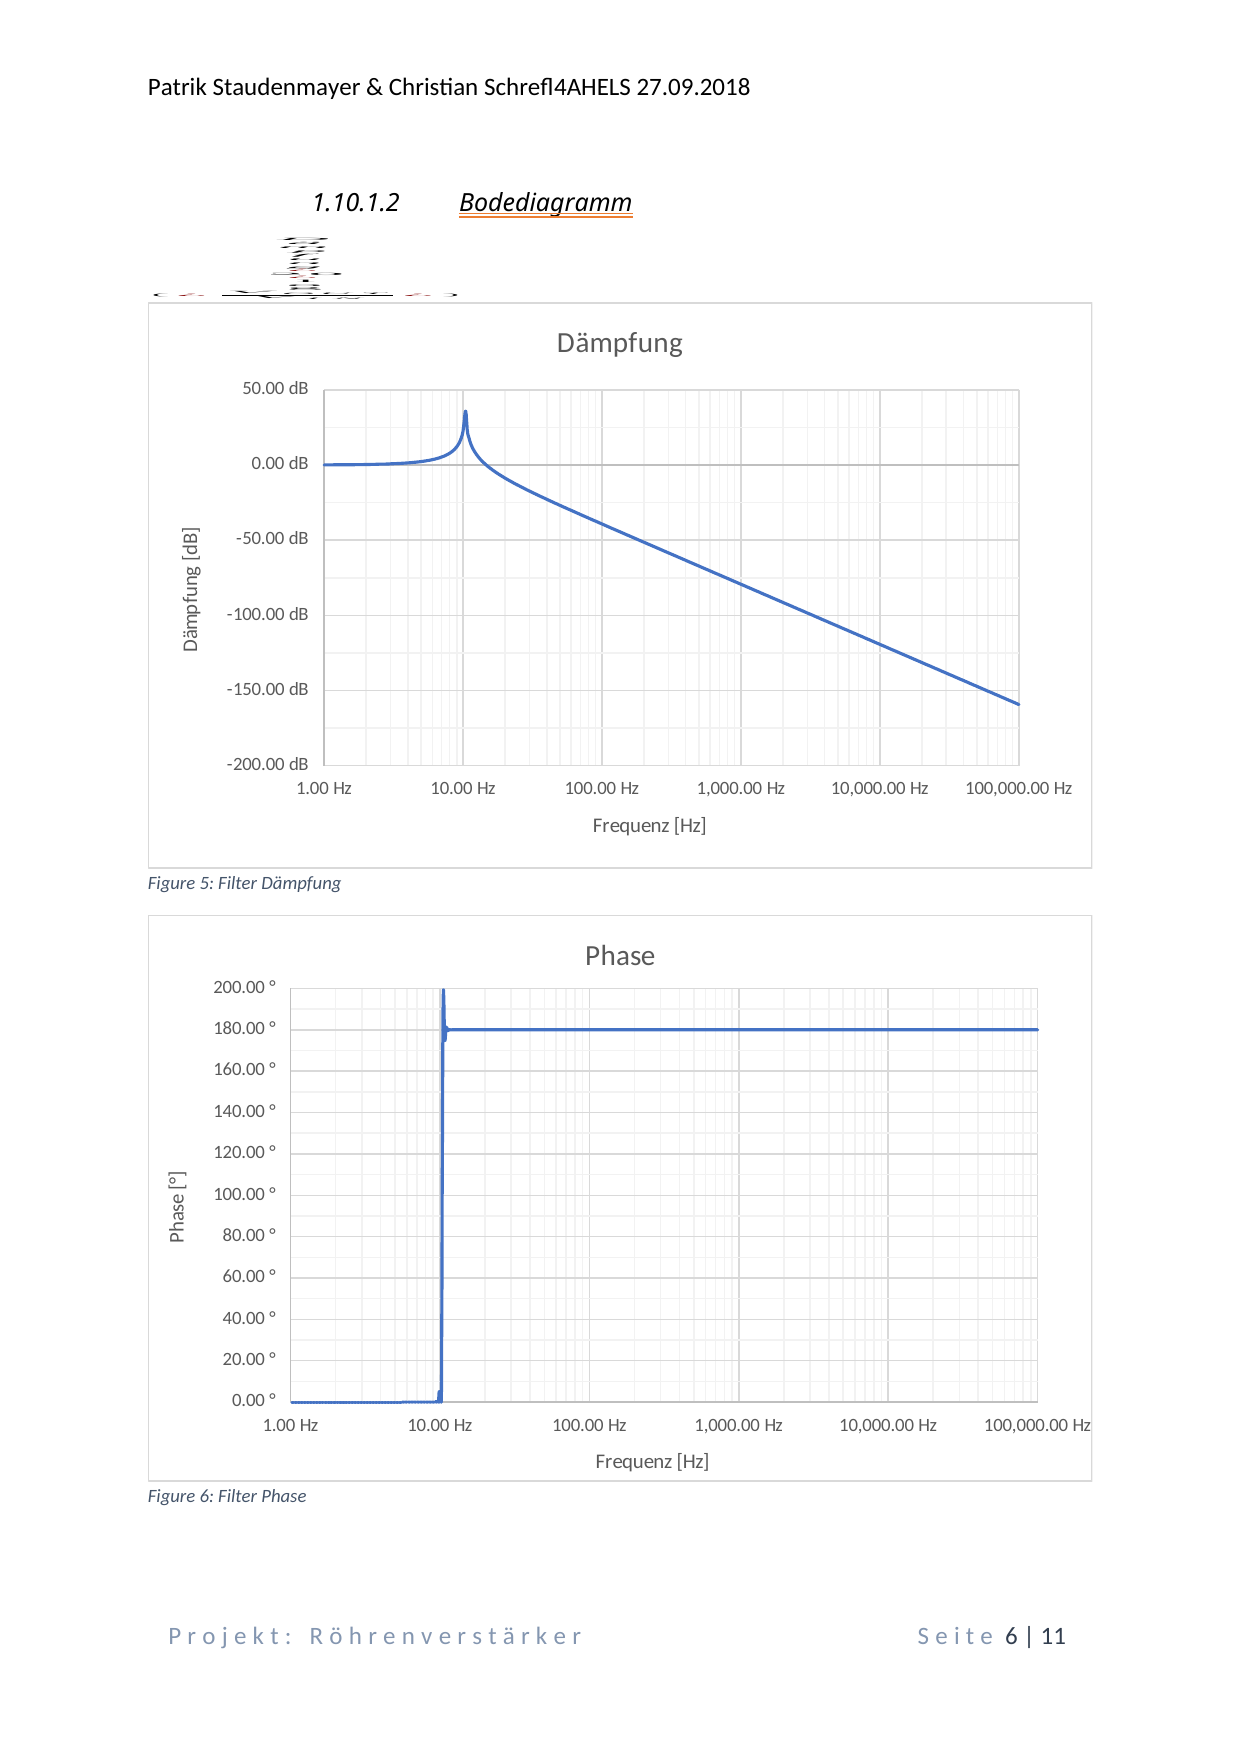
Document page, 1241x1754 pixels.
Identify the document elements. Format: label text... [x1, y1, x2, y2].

text Figure 5: Filter Dämpfung [148, 871, 1093, 894]
subtitle Bodediagramm [311, 184, 1093, 218]
text Figure 6: Filter Phase [148, 1484, 1093, 1507]
